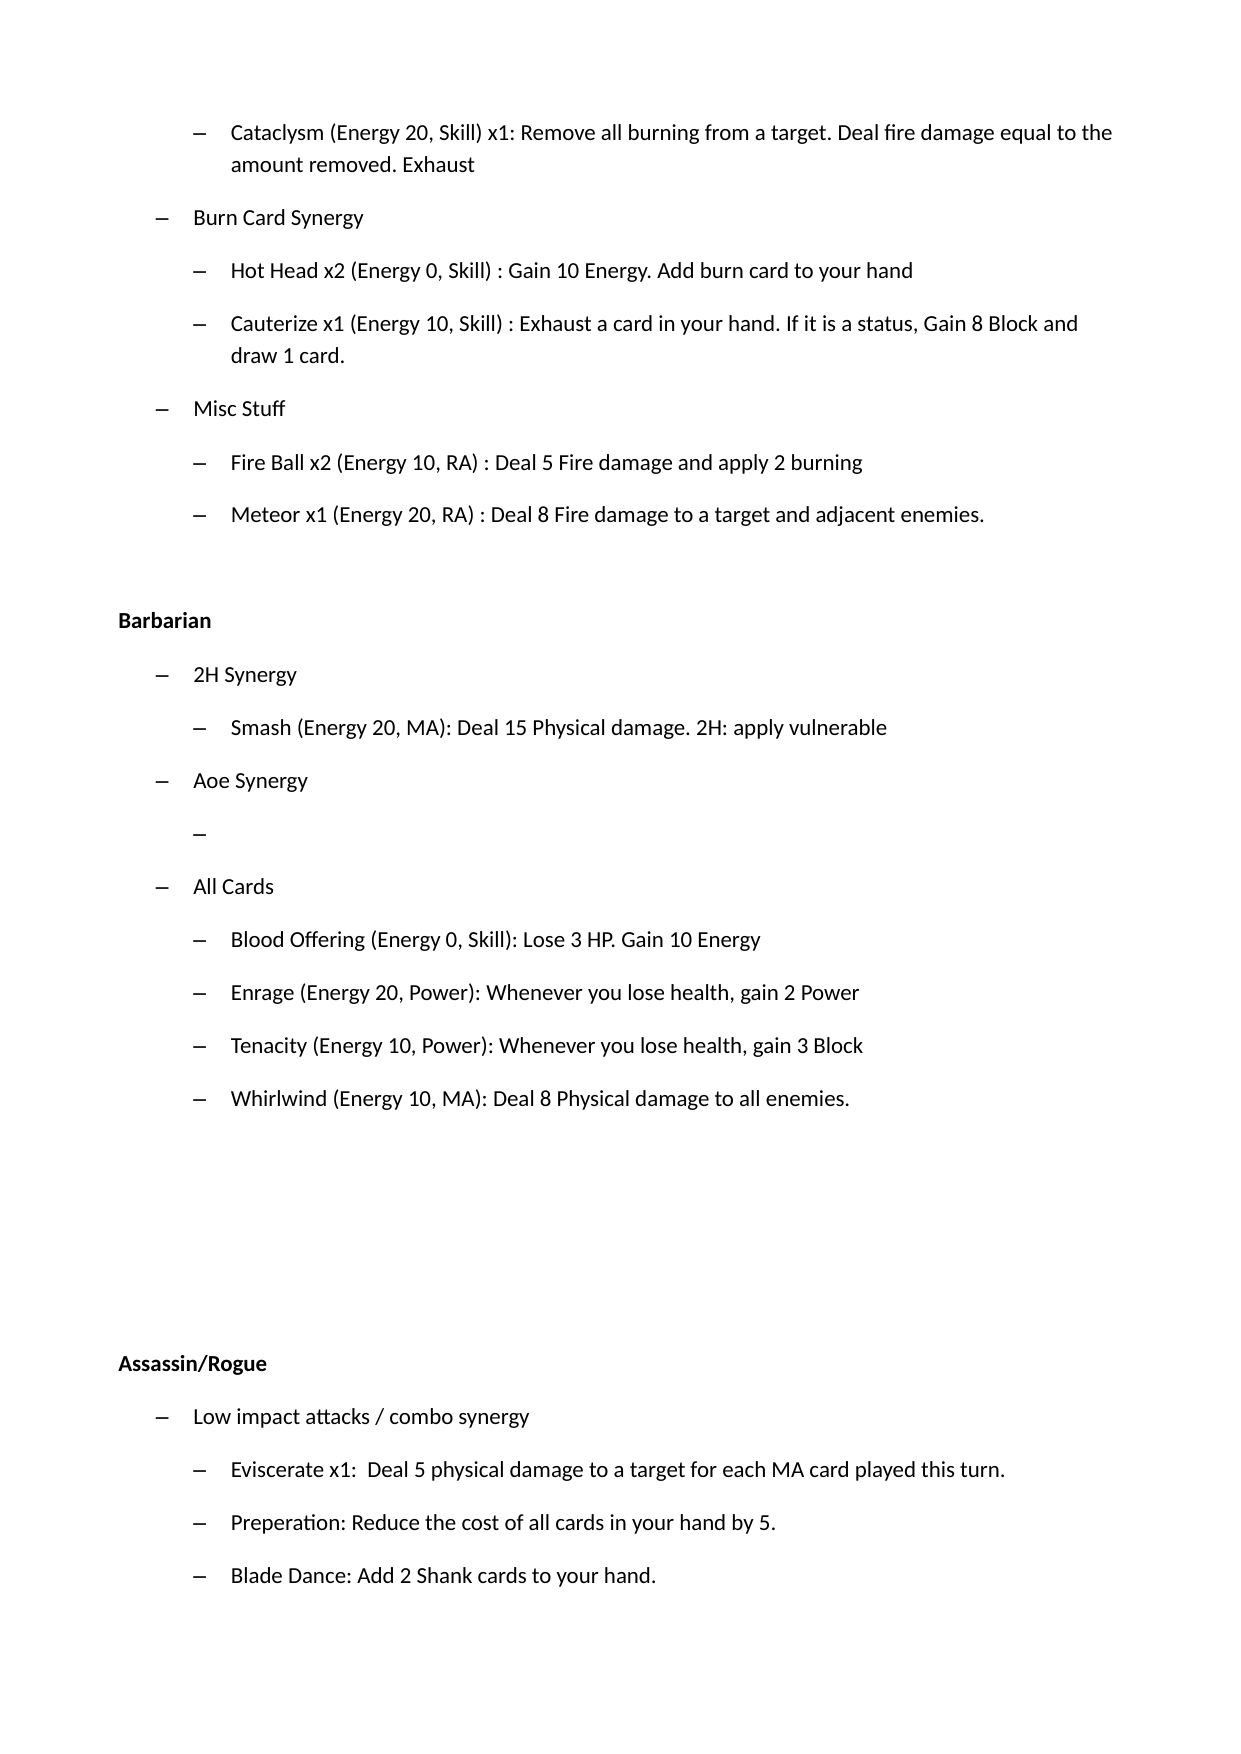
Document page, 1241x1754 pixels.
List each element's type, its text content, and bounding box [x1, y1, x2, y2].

list Smash (Energy 20, MA): Deal 15 Physical damage. 2H: apply vulnerable [193, 713, 1122, 741]
list Aoe Synergy [156, 766, 1122, 794]
list 2H Synergy [156, 660, 1122, 688]
list Fire Ball x2 (Energy 10, RA) : Deal 5 Fire damage and apply 2 burning [193, 448, 1122, 476]
list Blood Offering (Energy 0, Skill): Lose 3 HP. Gain 10 Energy [193, 925, 1122, 953]
text Barbarian [118, 607, 1122, 635]
list Eviscerate x1: Deal 5 physical damage to a target for each MA card played this turn. [193, 1455, 1122, 1483]
list Low impact attacks / combo synergy [156, 1402, 1122, 1430]
text Assassin/Rogue [118, 1349, 1122, 1377]
list Cataclysm (Energy 20, Skill) x1: Remove all burning from a target. Deal fire damage equal to the amount removed. Exhaust [193, 118, 1122, 178]
list Enrage (Energy 20, Power): Whenever you lose health, gain 2 Power [193, 978, 1122, 1006]
list Burn Card Synergy [156, 203, 1122, 231]
list Misc Stuff [156, 394, 1122, 423]
list Hot Head x2 (Energy 0, Skill) : Gain 10 Energy. Add burn card to your hand [193, 256, 1122, 284]
list All Cards [156, 872, 1122, 900]
list Blade Dance: Add 2 Shank cards to your hand. [193, 1561, 1122, 1589]
list Cauterize x1 (Energy 10, Skill) : Exhaust a card in your hand. If it is a status, Gain 8 Block and draw 1 card. [193, 309, 1122, 369]
list Preperation: Reduce the cost of all cards in your hand by 5. [193, 1508, 1122, 1536]
list Meteor x1 (Energy 20, RA) : Deal 8 Fire damage to a target and adjacent enemies. [193, 501, 1122, 529]
list Tenacity (Energy 10, Power): Whenever you lose health, gain 3 Block [193, 1031, 1122, 1059]
list Whirlwind (Energy 10, MA): Deal 8 Physical damage to all enemies. [193, 1084, 1122, 1112]
